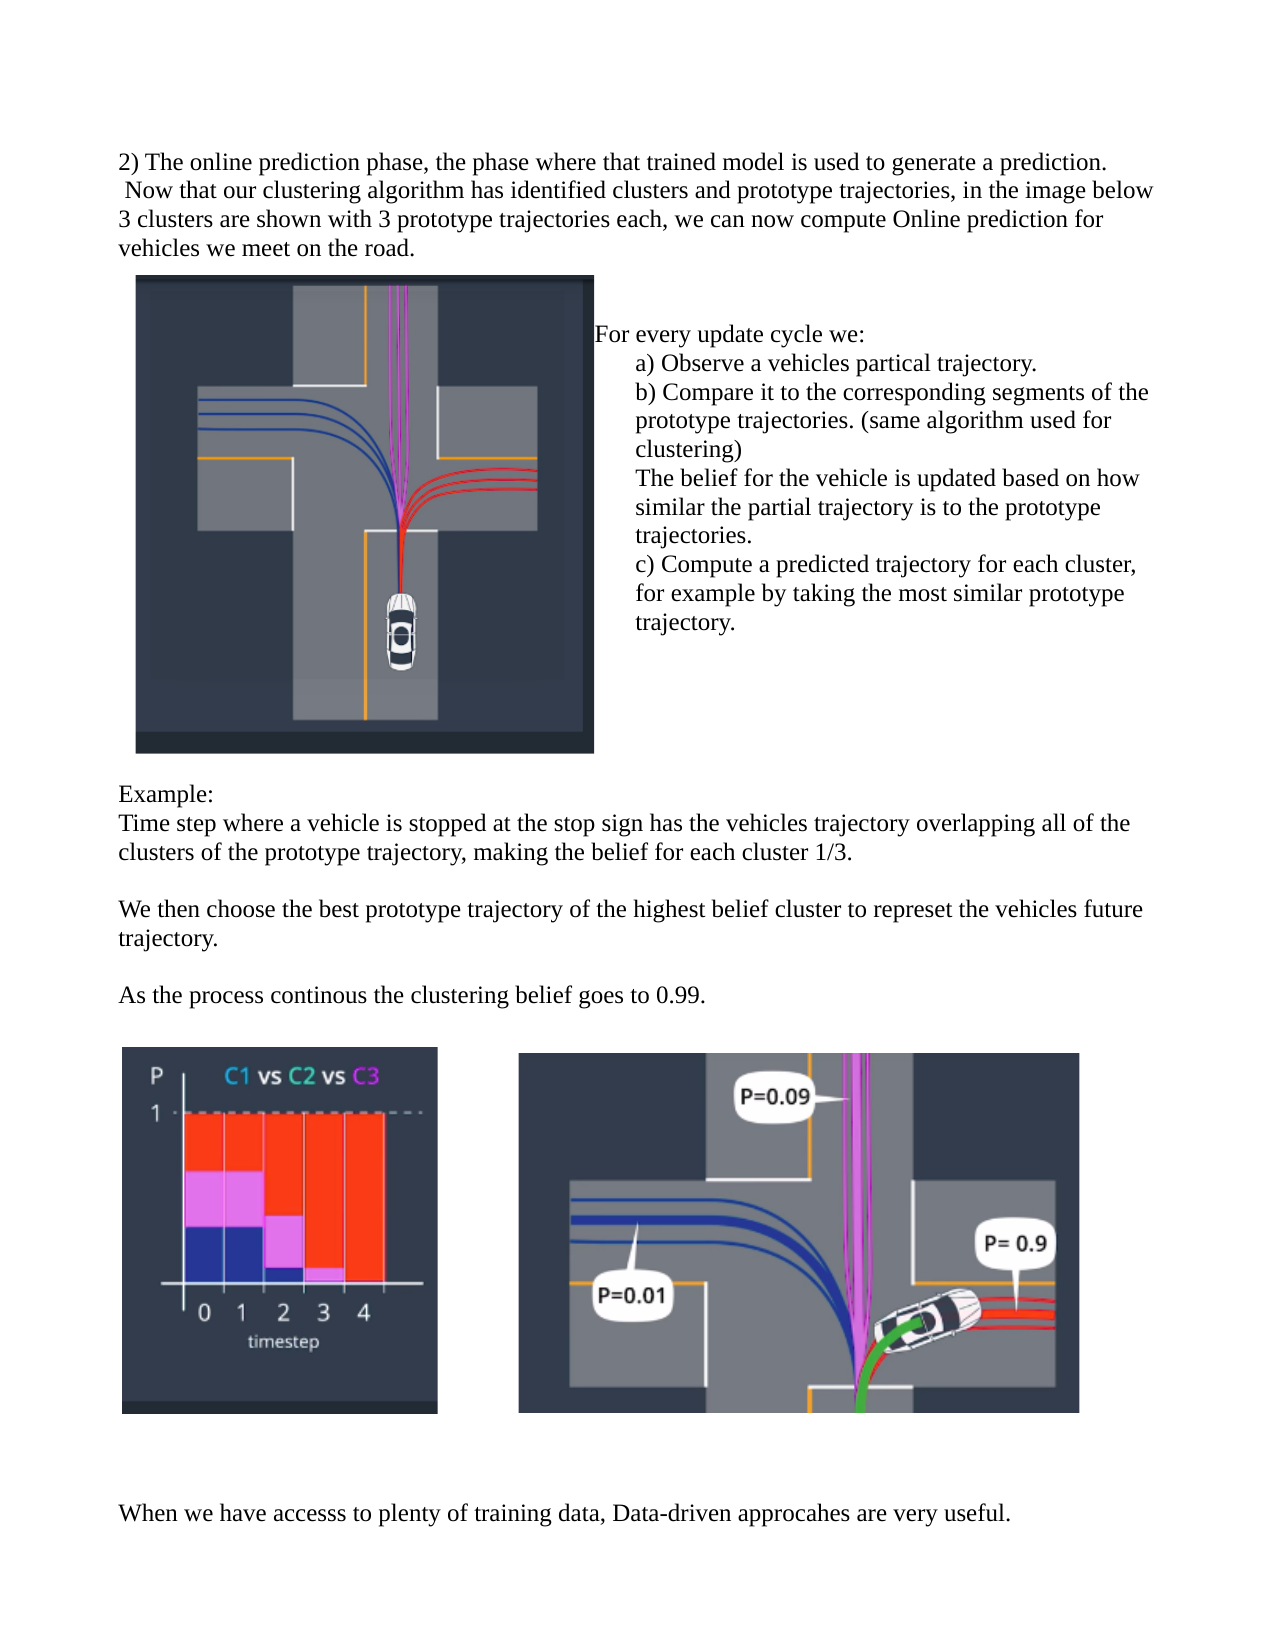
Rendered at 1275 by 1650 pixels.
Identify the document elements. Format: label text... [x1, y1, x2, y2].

text Time step where a vehicle is stopped at the stop sign has the vehicles trajectory overlapping all of the clusters of the prototype trajectory, making the belief for each cluster 1/3. [118, 808, 1157, 866]
text Example: [118, 779, 1157, 808]
text 2) The online prediction phase, the phase where that trained model is used to generate a prediction. [118, 147, 1157, 176]
text When we have accesss to plenty of training data, Data-driven approcahes are very useful. [118, 1498, 1157, 1527]
text Now that our clustering algorithm has identified clusters and prototype trajectories, in the image below 3 clusters are shown with 3 prototype trajectories each, we can now compute Online prediction for vehicles we meet on the road. [118, 176, 1157, 262]
text The belief for the vehicle is updated based on how similar the partial trajectory is to the prototype trajectories. [595, 463, 1157, 549]
picture [518, 1053, 1080, 1413]
text For every update cycle we: [595, 319, 1157, 348]
text c) Compute a predicted trajectory for each cluster, for example by taking the most similar prototype trajectory. [595, 549, 1157, 636]
text As the process continous the clustering belief goes to 0.99. [118, 981, 1157, 1009]
text a) Observe a vehicles partical trajectory. [595, 348, 1157, 377]
text b) Compare it to the corresponding segments of the prototype trajectories. (same algorithm used for clustering) [595, 377, 1157, 463]
text We then choose the best prototype trajectory of the highest belief cluster to represet the vehicles future trajectory. [118, 894, 1157, 952]
picture [122, 1047, 438, 1414]
picture [135, 275, 595, 769]
